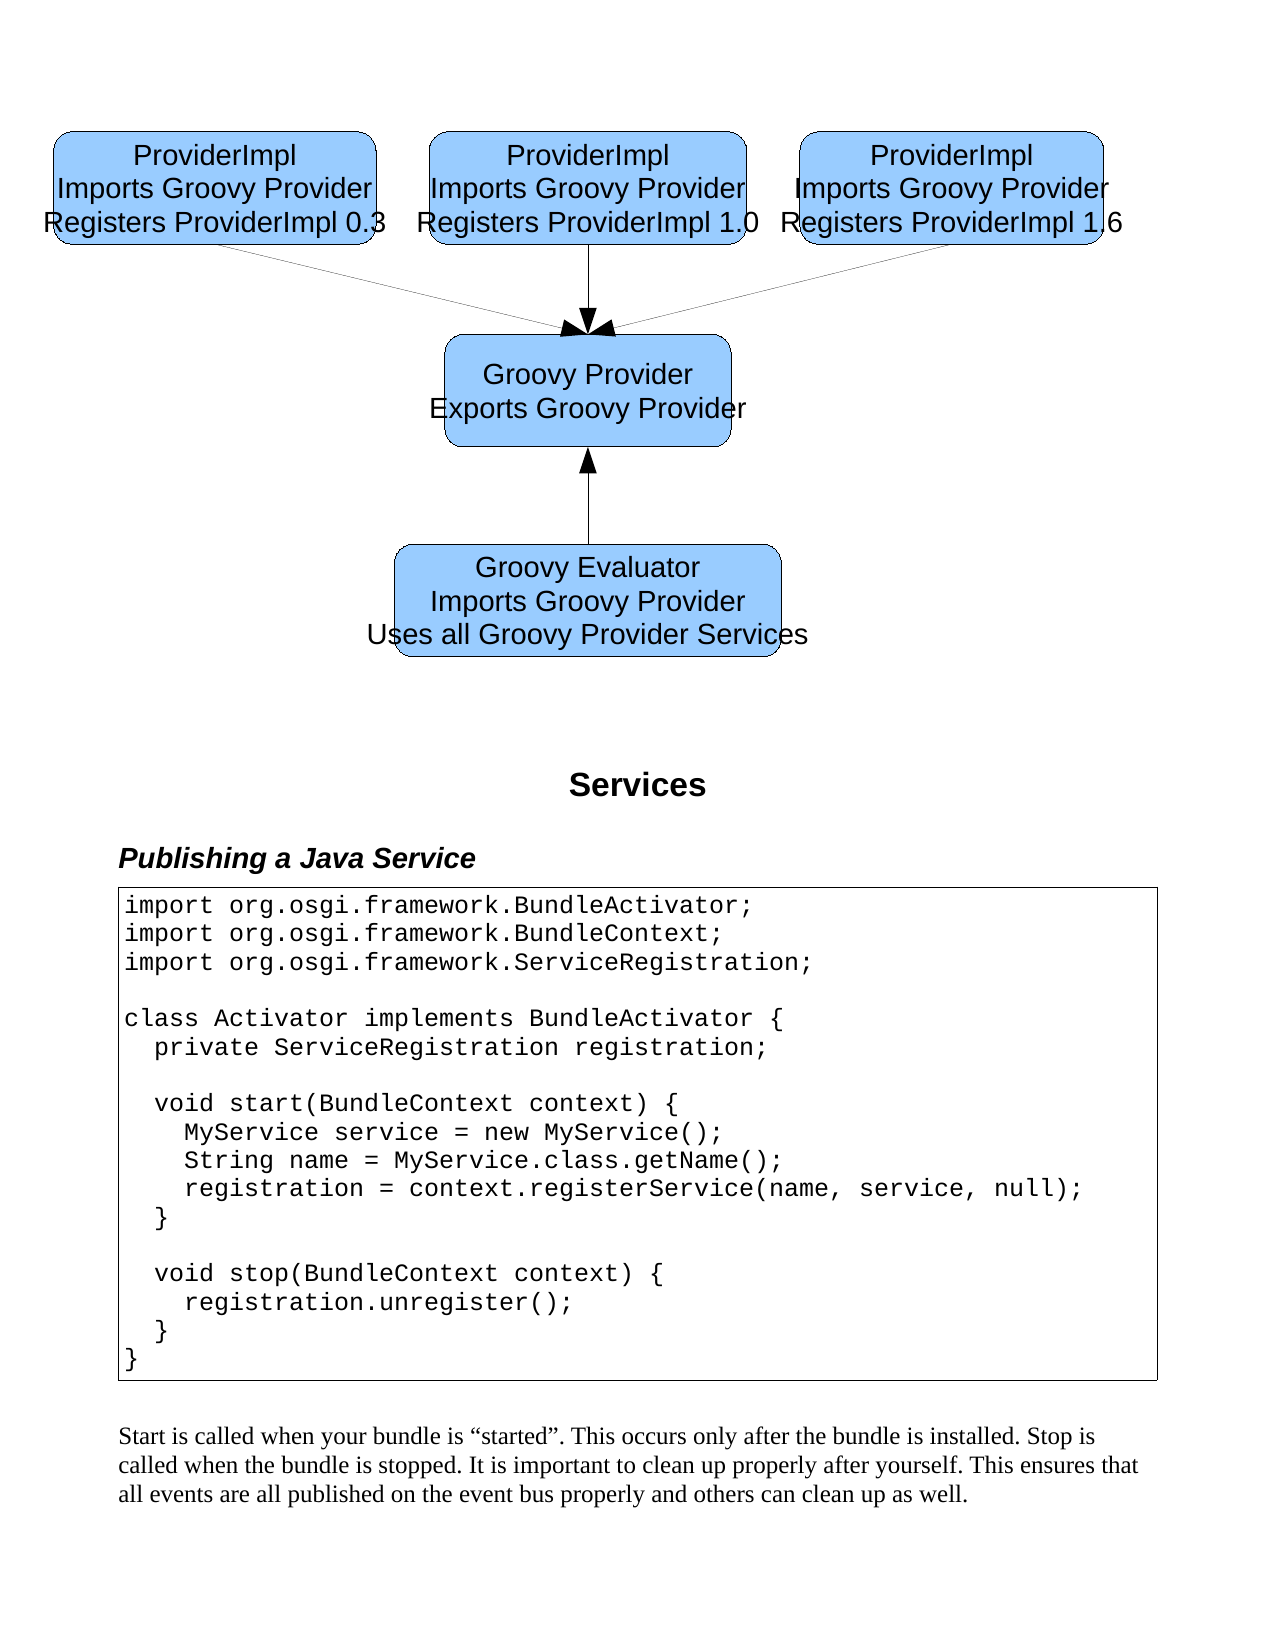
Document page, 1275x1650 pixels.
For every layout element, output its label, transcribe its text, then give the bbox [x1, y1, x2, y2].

subtitle Services [118, 764, 1157, 803]
subtitle Publishing a Java Service [118, 841, 1157, 874]
table_header import org.osgi.framework.BundleActivator; import org.osgi.framework.BundleContext; import org.osgi.framework.ServiceRegistration; class Activator implements BundleActivator { private ServiceRegistration registration; void start(BundleContext context) { MyService service = new MyService(); String name = MyService.class.getName(); registration = context.registerService(name, service, null); } void stop(BundleContext context) { registration.unregister(); } } [119, 888, 1157, 1380]
text Start is called when your bundle is “started”. This occurs only after the bundle is installed. Stop is called when the bundle is stopped. It is important to clean up properly after yourself. This ensures that all events are all published on the event bus properly and others can clean up as well. [118, 1421, 1157, 1507]
